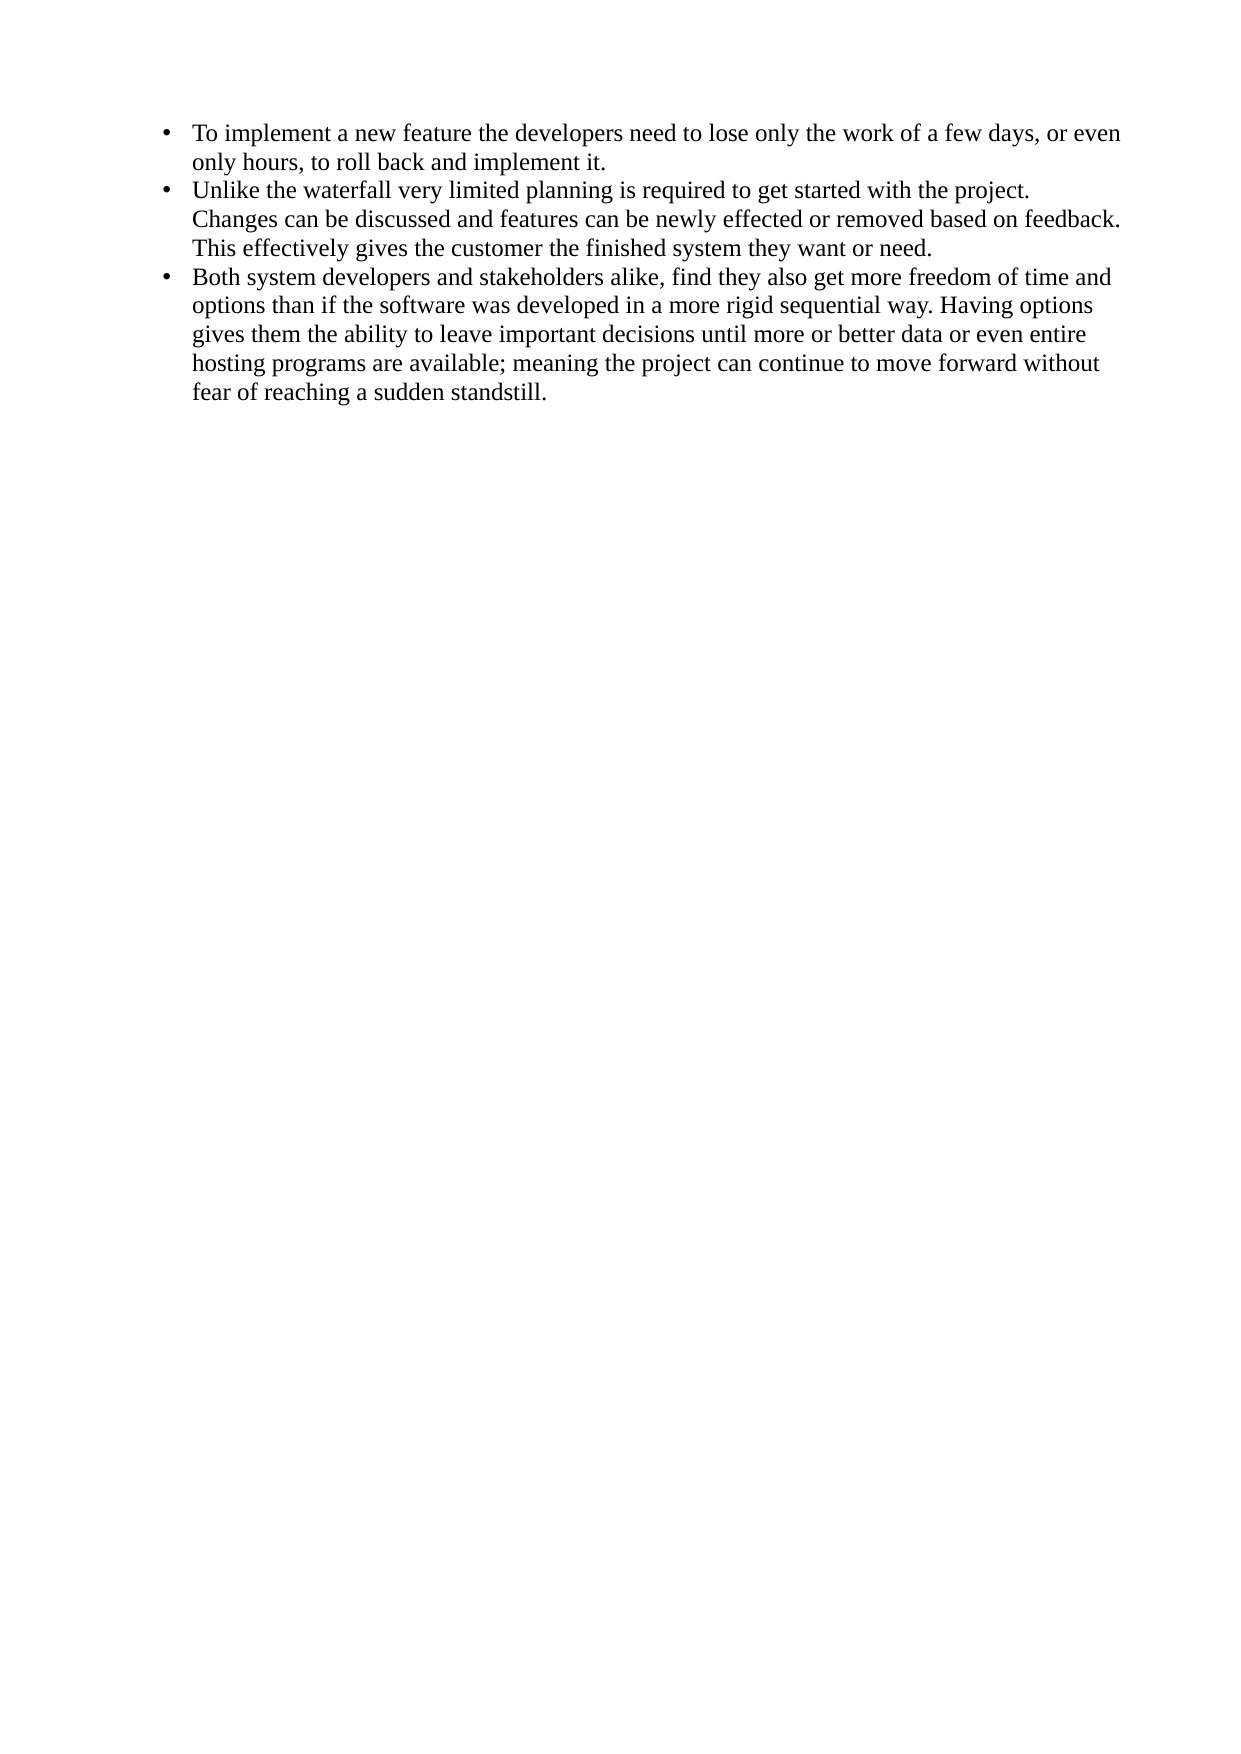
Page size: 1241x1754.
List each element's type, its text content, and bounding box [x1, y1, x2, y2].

list Both system developers and stakeholders alike, find they also get more freedom of time and options than if the software was developed in a more rigid sequential way. Having options gives them the ability to leave important decisions until more or better data or even entire hosting programs are available; meaning the project can continue to move forward without fear of reaching a sudden standstill. [162, 262, 1122, 406]
list Unlike the waterfall very limited planning is required to get started with the project. Changes can be discussed and features can be newly effected or removed based on feedback. This effectively gives the customer the finished system they want or need. [162, 176, 1122, 262]
list To implement a new feature the developers need to lose only the work of a few days, or even only hours, to roll back and implement it. [162, 118, 1122, 176]
